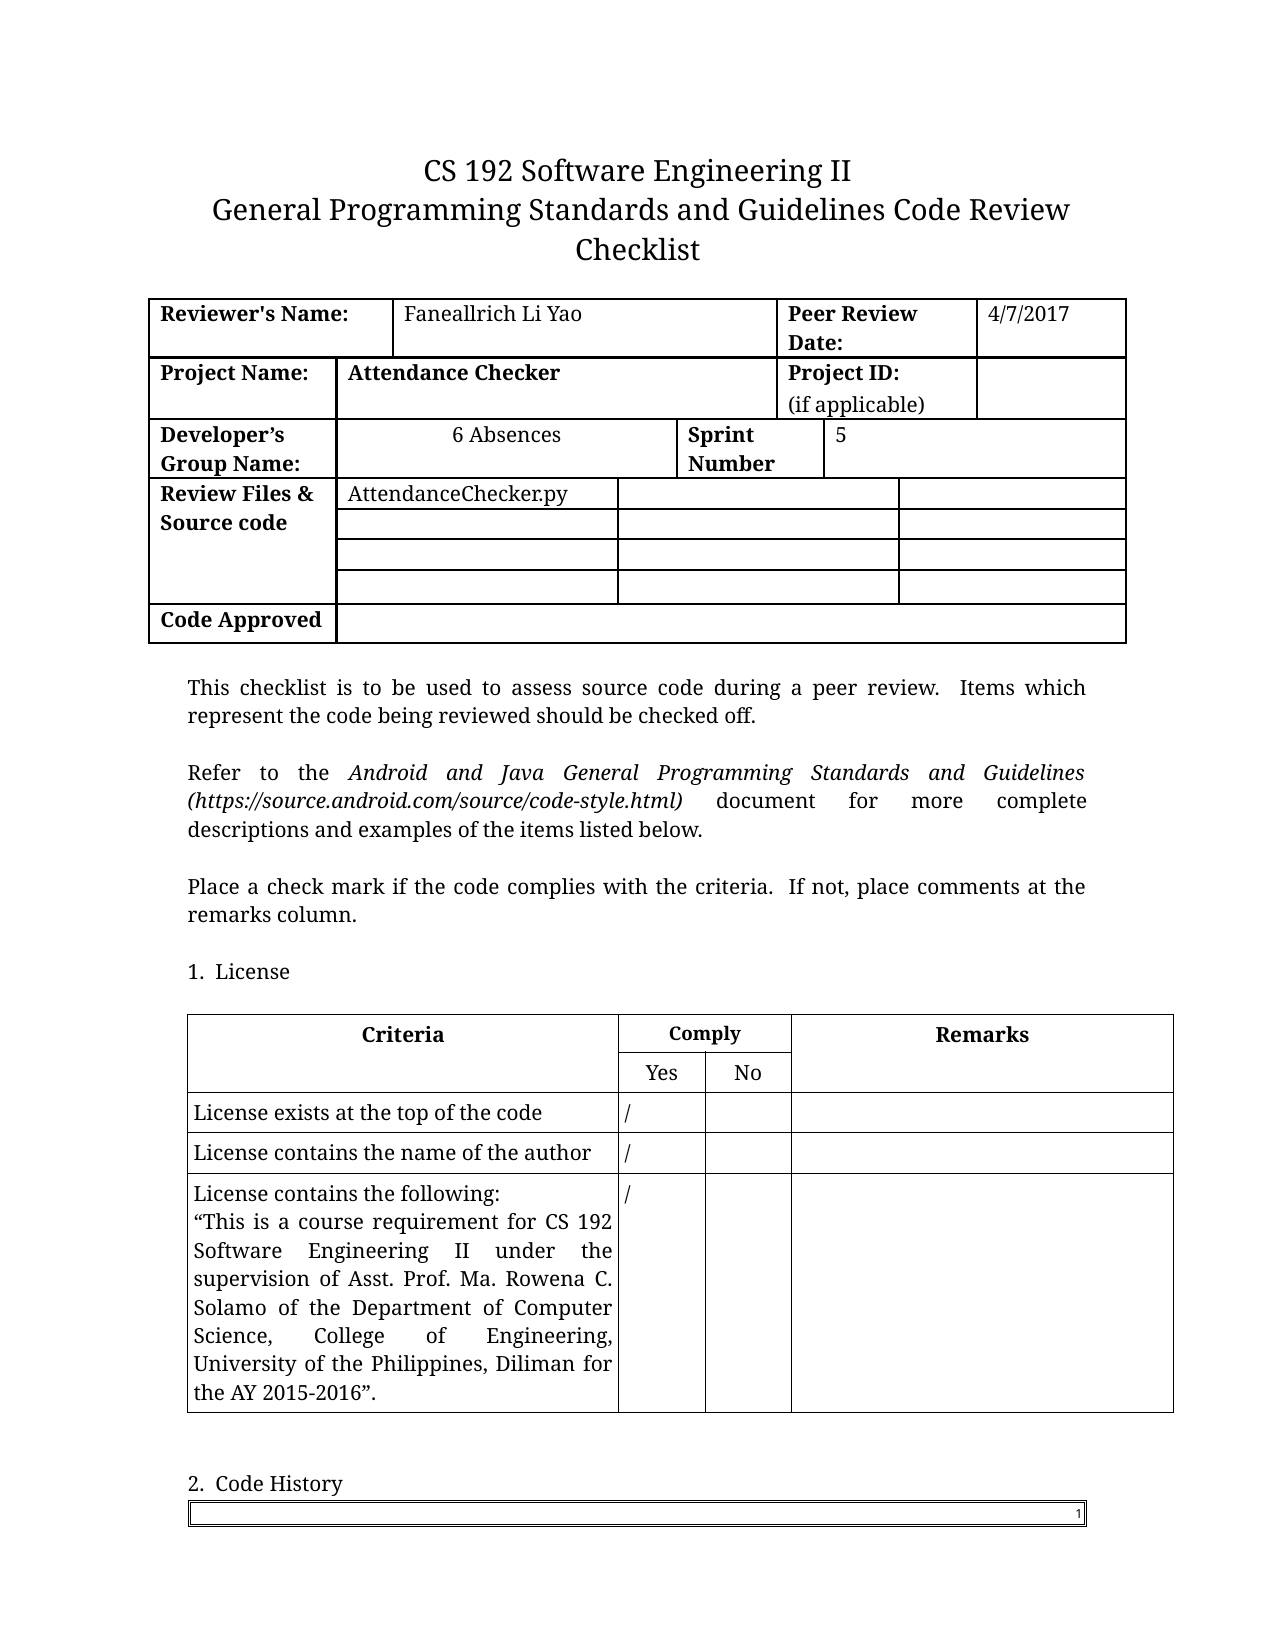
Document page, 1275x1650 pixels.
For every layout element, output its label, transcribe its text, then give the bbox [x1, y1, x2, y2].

text 2. Code History [187, 1469, 1087, 1498]
table_cell [619, 510, 898, 538]
text CS 192 Software Engineering II [187, 150, 1087, 190]
text This checklist is to be used to assess source code during a peer review. Items which represent the code being reviewed should be checked off. [187, 673, 1087, 729]
table_cell [706, 1174, 791, 1412]
table_cell [900, 571, 1125, 603]
table_cell [792, 1133, 1173, 1173]
table_cell Project Name: [150, 359, 335, 418]
table_cell [792, 1093, 1173, 1132]
table_cell [706, 1093, 791, 1132]
table_cell 6 Absences [338, 420, 676, 477]
table_header Criteria [188, 1015, 618, 1092]
table_cell Code Approved [150, 605, 335, 642]
table_cell License contains the name of the author [188, 1133, 618, 1173]
table_header 4/7/2017 [978, 300, 1125, 356]
table_header Comply [619, 1015, 791, 1051]
table_cell Sprint Number [678, 420, 823, 477]
table_cell [900, 540, 1125, 569]
table_cell / [619, 1093, 705, 1132]
table_cell Yes [619, 1053, 705, 1092]
table_cell [900, 510, 1125, 538]
table_header Remarks [792, 1015, 1173, 1092]
text Refer to the Android and Java General Programming Standards and Guidelines (https://source.android.com/source/code-style.html) document for more complete descriptions and examples of the items listed below. [187, 758, 1087, 843]
table_cell Attendance Checker [338, 359, 776, 418]
table_cell [338, 571, 617, 603]
table_cell [978, 359, 1125, 418]
table_header Peer Review Date: [778, 300, 976, 356]
table_cell [619, 479, 898, 508]
table_cell License contains the following: “This is a course requirement for CS 192 Software Engineering II under the supervision of Asst. Prof. Ma. Rowena C. Solamo of the Department of Computer Science, College of Engineering, University of the Philippines, Diliman for the AY 2015-2016”. [188, 1174, 618, 1412]
table_cell Project ID: [778, 359, 976, 388]
table_cell / [619, 1133, 705, 1173]
table_cell [619, 571, 898, 603]
table_cell No [706, 1053, 791, 1092]
table_cell [900, 479, 1125, 508]
table_cell License exists at the top of the code [188, 1093, 618, 1132]
table_cell Review Files & Source code [150, 479, 335, 603]
table_cell [792, 1174, 1173, 1412]
table_cell [338, 510, 617, 538]
table_cell [706, 1133, 791, 1173]
table_cell Developer’s Group Name: [150, 420, 335, 477]
text Place a check mark if the code complies with the criteria. If not, place comments at the remarks column. [187, 872, 1087, 929]
table_cell [338, 540, 617, 569]
table_cell AttendanceChecker.py [338, 479, 617, 508]
table_header Faneallrich Li Yao [394, 300, 776, 356]
table_cell [619, 540, 898, 569]
table_cell (if applicable) [778, 388, 976, 418]
table_cell 5 [825, 420, 1125, 477]
table_header Reviewer's Name: [150, 300, 392, 356]
text 1. License [187, 957, 1087, 986]
table_cell / [619, 1174, 705, 1412]
text General Programming Standards and Guidelines Code Review Checklist [187, 190, 1087, 269]
table_cell [338, 605, 1125, 642]
